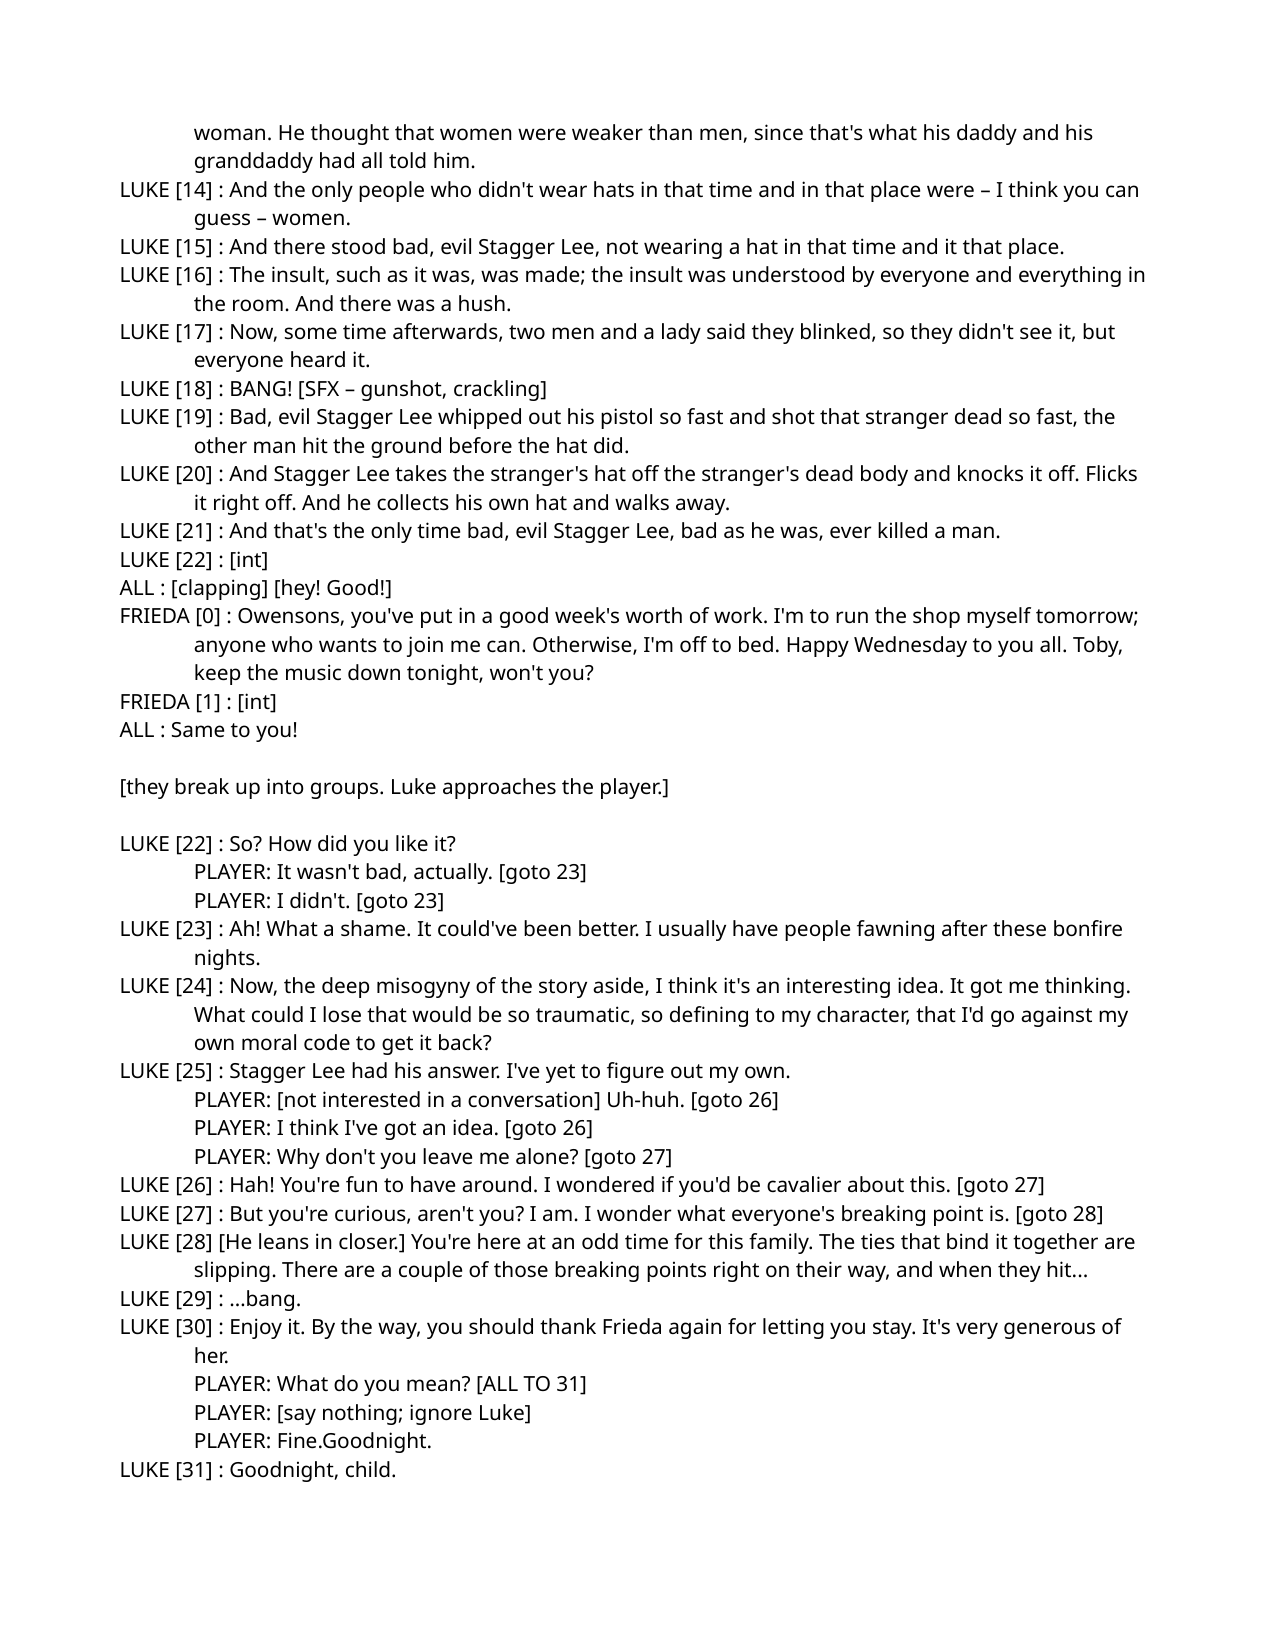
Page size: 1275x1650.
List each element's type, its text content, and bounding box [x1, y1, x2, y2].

text LUKE [19] : Bad, evil Stagger Lee whipped out his pistol so fast and shot that stranger dead so fast, the other man hit the ground before the hat did. [119, 402, 1157, 459]
text LUKE [26] : Hah! You're fun to have around. I wondered if you'd be cavalier about this. [goto 27] [119, 1170, 1157, 1199]
text FRIEDA [0] : Owensons, you've put in a good week's worth of work. I'm to run the shop myself tomorrow; anyone who wants to join me can. Otherwise, I'm off to bed. Happy Wednesday to you all. Toby, keep the music down tonight, won't you? [119, 602, 1157, 687]
text LUKE [27] : But you're curious, aren't you? I am. I wonder what everyone's breaking point is. [goto 28] [119, 1199, 1157, 1227]
text ALL : [clapping] [hey! Good!] [119, 573, 1157, 602]
text LUKE [22] : So? How did you like it? [119, 829, 1157, 857]
text PLAYER: Why don't you leave me alone? [goto 27] [119, 1142, 1157, 1170]
text [they break up into groups. Luke approaches the player.] [119, 772, 1157, 801]
text PLAYER: Fine.Goodnight. [119, 1426, 1157, 1455]
text LUKE [30] : Enjoy it. By the way, you should thank Frieda again for letting you stay. It's very generous of her. [119, 1312, 1157, 1369]
text PLAYER: [say nothing; ignore Luke] [119, 1398, 1157, 1426]
text PLAYER: [not interested in a conversation] Uh-huh. [goto 26] [119, 1085, 1157, 1113]
text LUKE [18] : BANG! [SFX – gunshot, crackling] [119, 374, 1157, 402]
text LUKE [29] : …bang. [119, 1284, 1157, 1312]
text FRIEDA [1] : [int] [119, 687, 1157, 715]
text ALL : Same to you! [119, 715, 1157, 744]
text LUKE [28] [He leans in closer.] You're here at an odd time for this family. The ties that bind it together are slipping. There are a couple of those breaking points right on their way, and when they hit... [119, 1227, 1157, 1284]
text LUKE [25] : Stagger Lee had his answer. I've yet to figure out my own. [119, 1057, 1157, 1085]
text LUKE [21] : And that's the only time bad, evil Stagger Lee, bad as he was, ever killed a man. [119, 516, 1157, 545]
text LUKE [20] : And Stagger Lee takes the stranger's hat off the stranger's dead body and knocks it off. Flicks it right off. And he collects his own hat and walks away. [119, 459, 1157, 516]
text PLAYER: I think I've got an idea. [goto 26] [119, 1113, 1157, 1142]
text LUKE [15] : And there stood bad, evil Stagger Lee, not wearing a hat in that time and it that place. [119, 232, 1157, 260]
text woman. He thought that women were weaker than men, since that's what his daddy and his granddaddy had all told him. [119, 118, 1157, 175]
text LUKE [22] : [int] [119, 545, 1157, 573]
text PLAYER: It wasn't bad, actually. [goto 23] [119, 857, 1157, 886]
text LUKE [31] : Goodnight, child. [119, 1455, 1157, 1483]
text LUKE [14] : And the only people who didn't wear hats in that time and in that place were – I think you can guess – women. [119, 175, 1157, 232]
text PLAYER: What do you mean? [ALL TO 31] [119, 1369, 1157, 1398]
text PLAYER: I didn't. [goto 23] [119, 886, 1157, 914]
text LUKE [16] : The insult, such as it was, was made; the insult was understood by everyone and everything in the room. And there was a hush. [119, 260, 1157, 317]
text LUKE [24] : Now, the deep misogyny of the story aside, I think it's an interesting idea. It got me thinking. What could I lose that would be so traumatic, so defining to my character, that I'd go against my own moral code to get it back? [119, 971, 1157, 1057]
text LUKE [23] : Ah! What a shame. It could've been better. I usually have people fawning after these bonfire nights. [119, 914, 1157, 971]
text LUKE [17] : Now, some time afterwards, two men and a lady said they blinked, so they didn't see it, but everyone heard it. [119, 317, 1157, 374]
